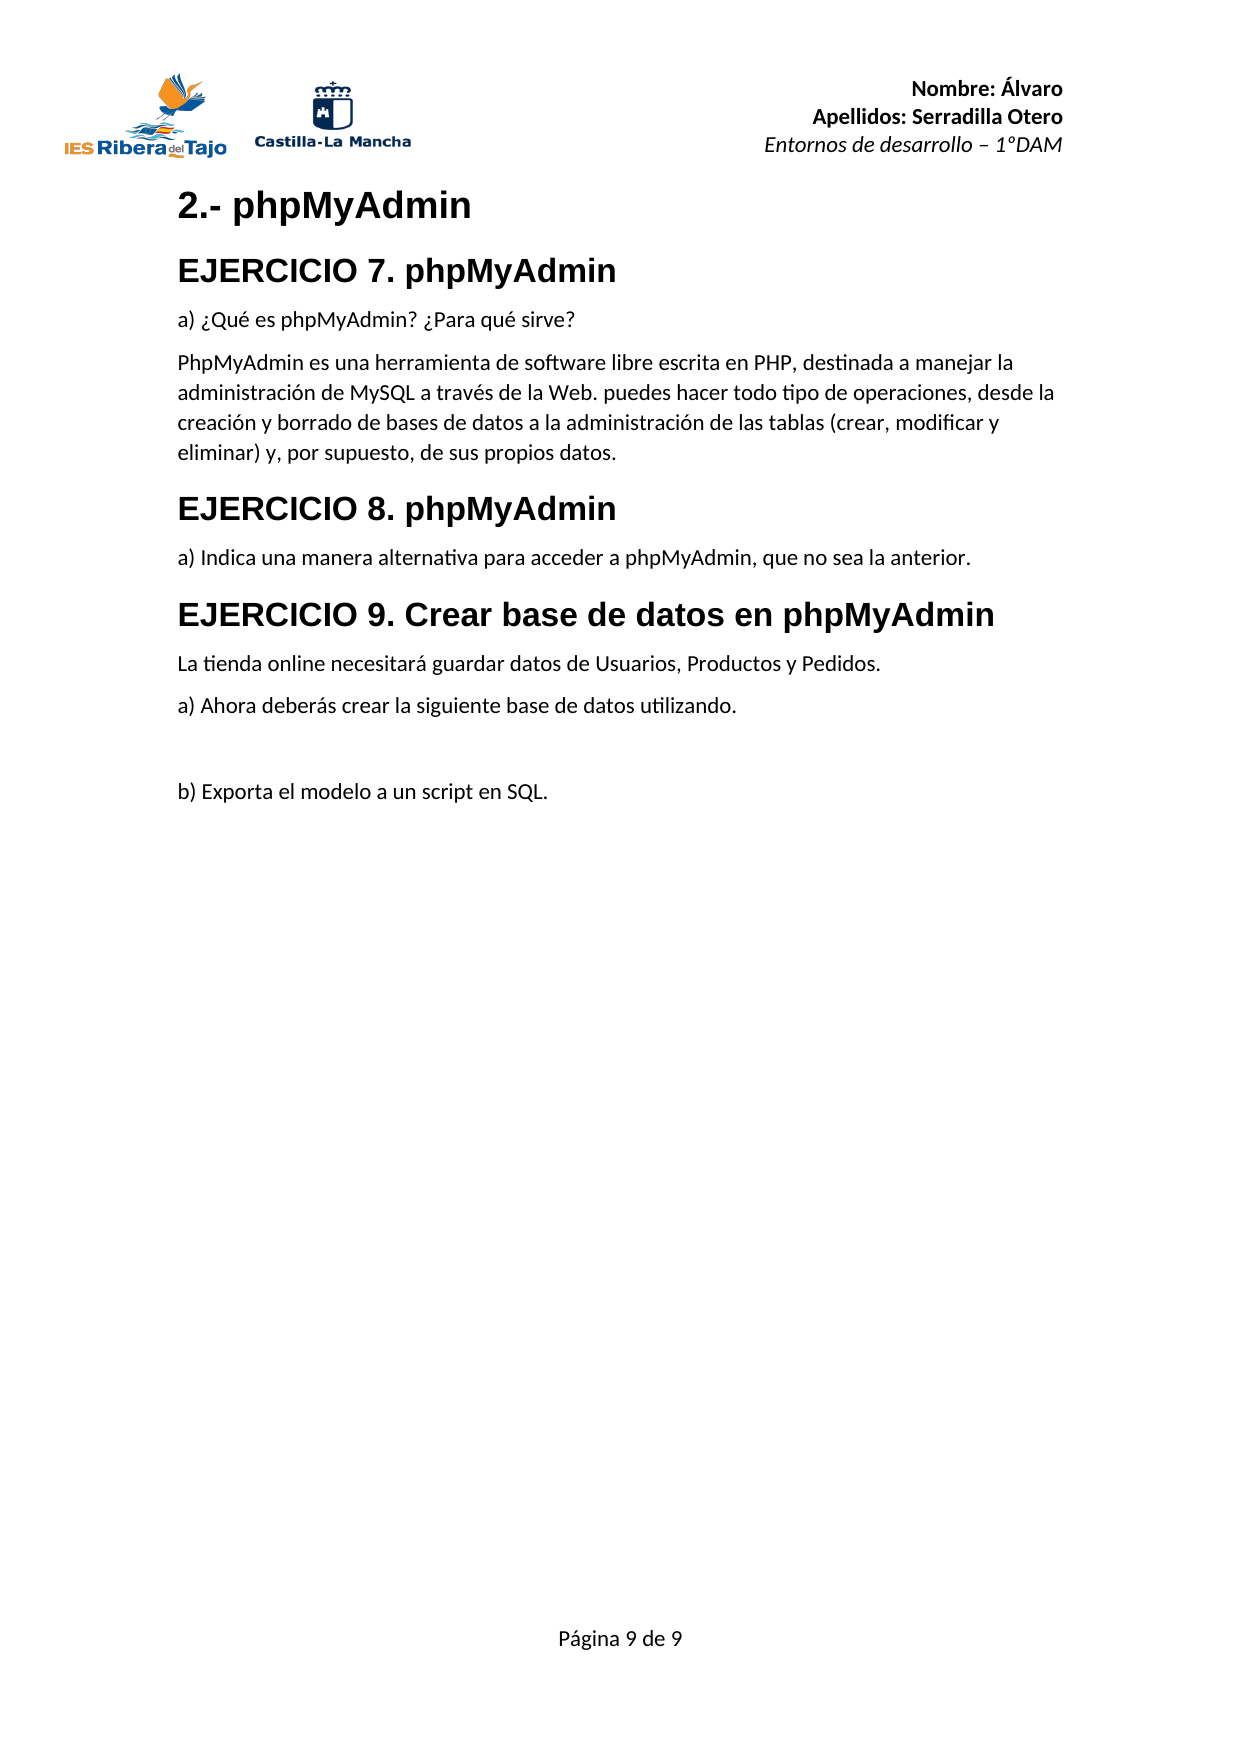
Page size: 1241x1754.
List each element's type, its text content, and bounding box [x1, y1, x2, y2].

subtitle 2.- phpMyAdmin [177, 183, 1063, 226]
text a) Ahora deberás crear la siguiente base de datos utilizando. [177, 691, 1063, 719]
text b) Exporta el modelo a un script en SQL. [177, 777, 1063, 805]
text La tienda online necesitará guardar datos de Usuarios, Productos y Pedidos. [177, 649, 1063, 677]
subtitle EJERCICIO 9. Crear base de datos en phpMyAdmin [177, 594, 1063, 633]
subtitle EJERCICIO 8. phpMyAdmin [177, 489, 1063, 528]
text a) ¿Qué es phpMyAdmin? ¿Para qué sirve? [177, 305, 1063, 333]
text a) Indica una manera alternativa para acceder a phpMyAdmin, que no sea la anterior. [177, 543, 1063, 571]
picture [65, 73, 227, 158]
text PhpMyAdmin es una herramienta de software libre escrita en PHP, destinada a manejar la administración de MySQL a través de la Web. puedes hacer todo tipo de operaciones, desde la creación y borrado de bases de datos a la administración de las tablas (crear, modificar y eliminar) y, por supuesto, de sus propios datos. [177, 348, 1063, 466]
subtitle EJERCICIO 7. phpMyAdmin [177, 251, 1063, 289]
picture [233, 73, 432, 158]
